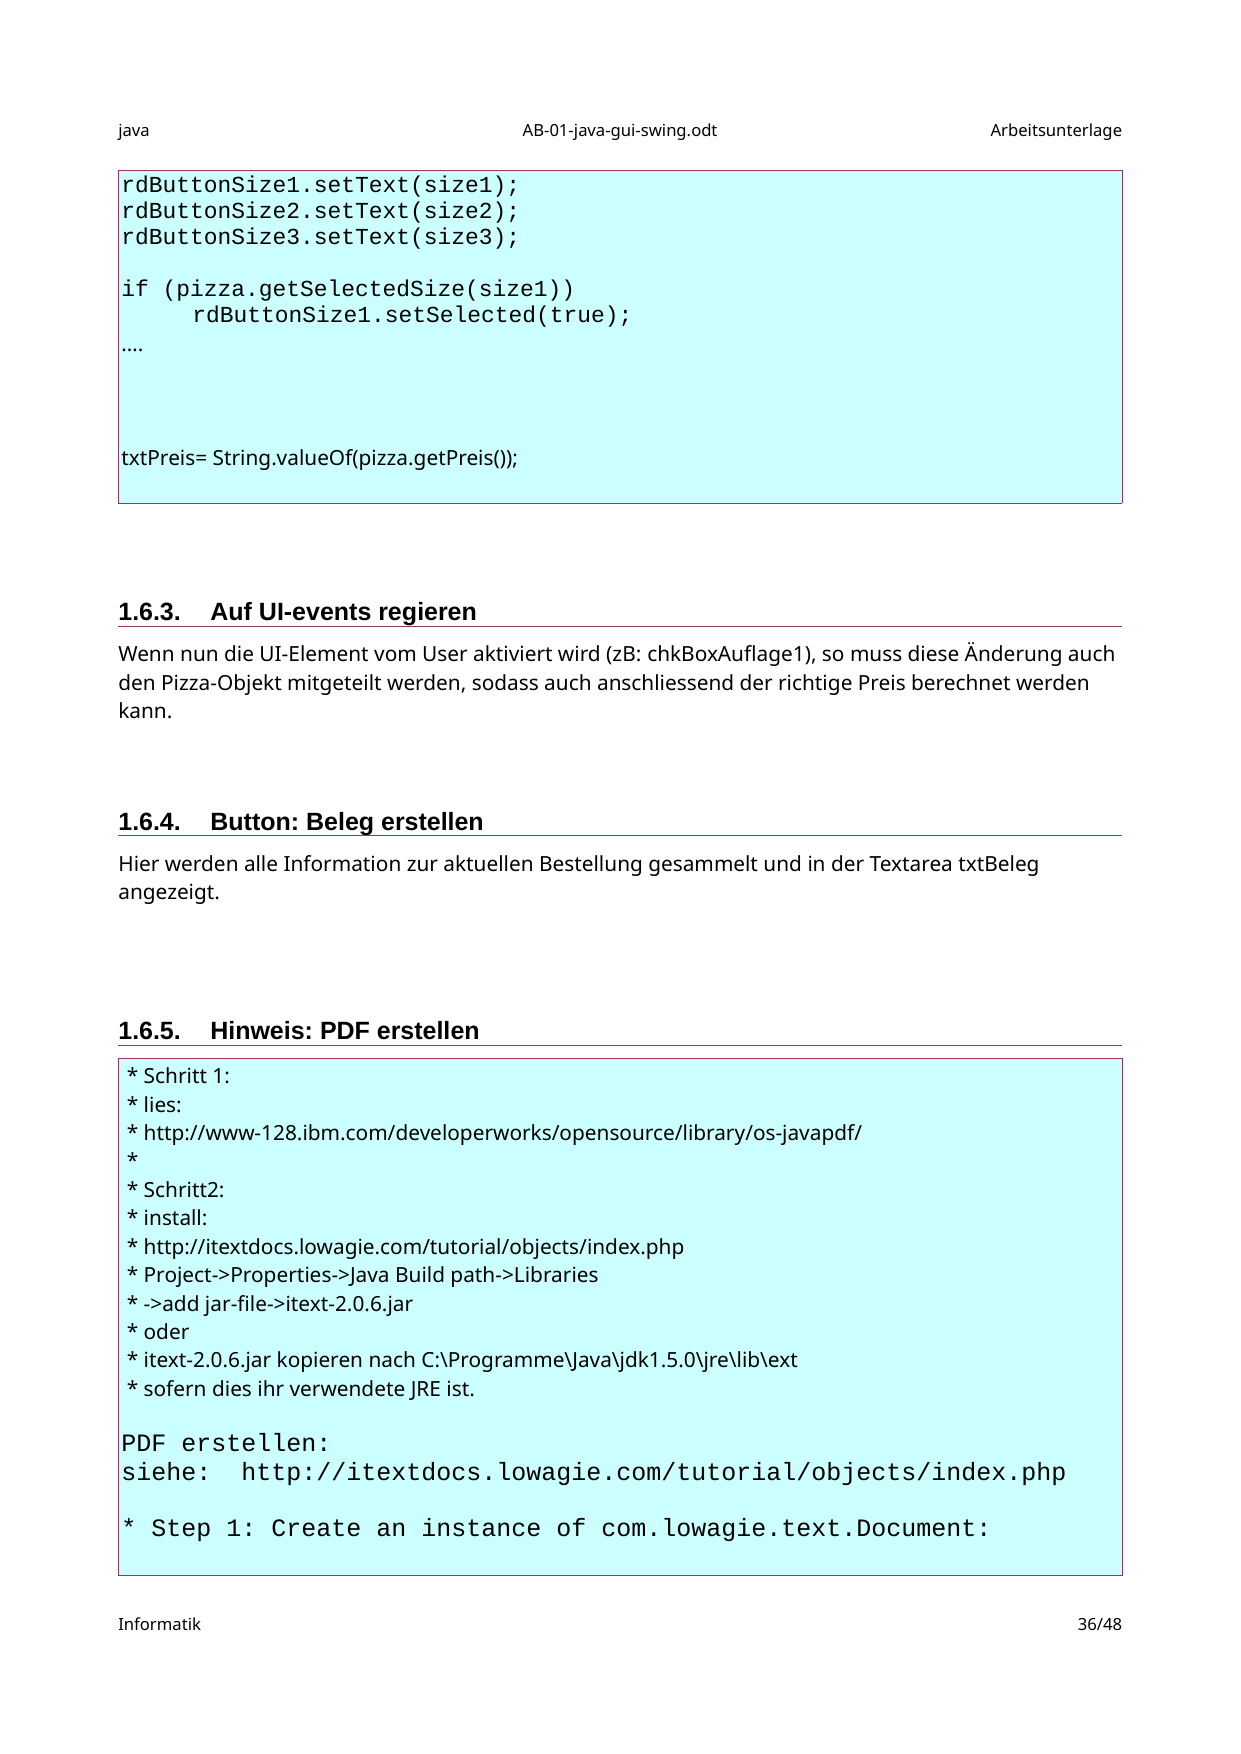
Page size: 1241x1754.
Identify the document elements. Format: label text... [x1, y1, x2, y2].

text * Project->Properties->Java Build path->Libraries [119, 1257, 1122, 1286]
text PDF erstellen: [119, 1428, 1122, 1456]
text * Step 1: Create an instance of com.lowagie.text.Document: [119, 1513, 1122, 1575]
text * http://www-128.ibm.com/developerworks/opensource/library/os-javapdf/ [119, 1115, 1122, 1143]
text Hier werden alle Information zur aktuellen Bestellung gesammelt und in der Textarea txtBeleg angezeigt. [118, 849, 1122, 906]
text rdButtonSize2.setText(size2); [119, 196, 1122, 222]
text rdButtonSize1.setText(size1); [119, 171, 1122, 196]
text if (pizza.getSelectedSize(size1)) [119, 274, 1122, 300]
subtitle Button: Beleg erstellen [118, 806, 1122, 835]
text Wenn nun die UI-Element vom User aktiviert wird (zB: chkBoxAuflage1), so muss diese Änderung auch den Pizza-Objekt mitgeteilt werden, sodass auch anschliessend der richtige Preis berechnet werden kann. [118, 639, 1122, 724]
text * ->add jar-file->itext-2.0.6.jar [119, 1286, 1122, 1314]
text * install: [119, 1200, 1122, 1229]
text * lies: [119, 1087, 1122, 1115]
text * [119, 1143, 1122, 1172]
text * Schritt2: [119, 1172, 1122, 1200]
text …. [119, 326, 1122, 354]
text * oder * itext-2.0.6.jar kopieren nach C:\Programme\Java\jdk1.5.0\jre\lib\ext * sofern dies ihr verwendete JRE ist. [119, 1314, 1122, 1428]
text rdButtonSize3.setText(size3); [119, 222, 1122, 248]
text * http://itextdocs.lowagie.com/tutorial/objects/index.php [119, 1229, 1122, 1257]
text rdButtonSize1.setSelected(true); [119, 300, 1122, 326]
subtitle Hinweis: PDF erstellen [118, 1016, 1122, 1045]
text * Schritt 1: [119, 1059, 1122, 1087]
text txtPreis= String.valueOf(pizza.getPreis()); [119, 440, 1122, 468]
subtitle Auf UI-events regieren [118, 597, 1122, 626]
text siehe: http://itextdocs.lowagie.com/tutorial/objects/index.php [119, 1456, 1122, 1484]
